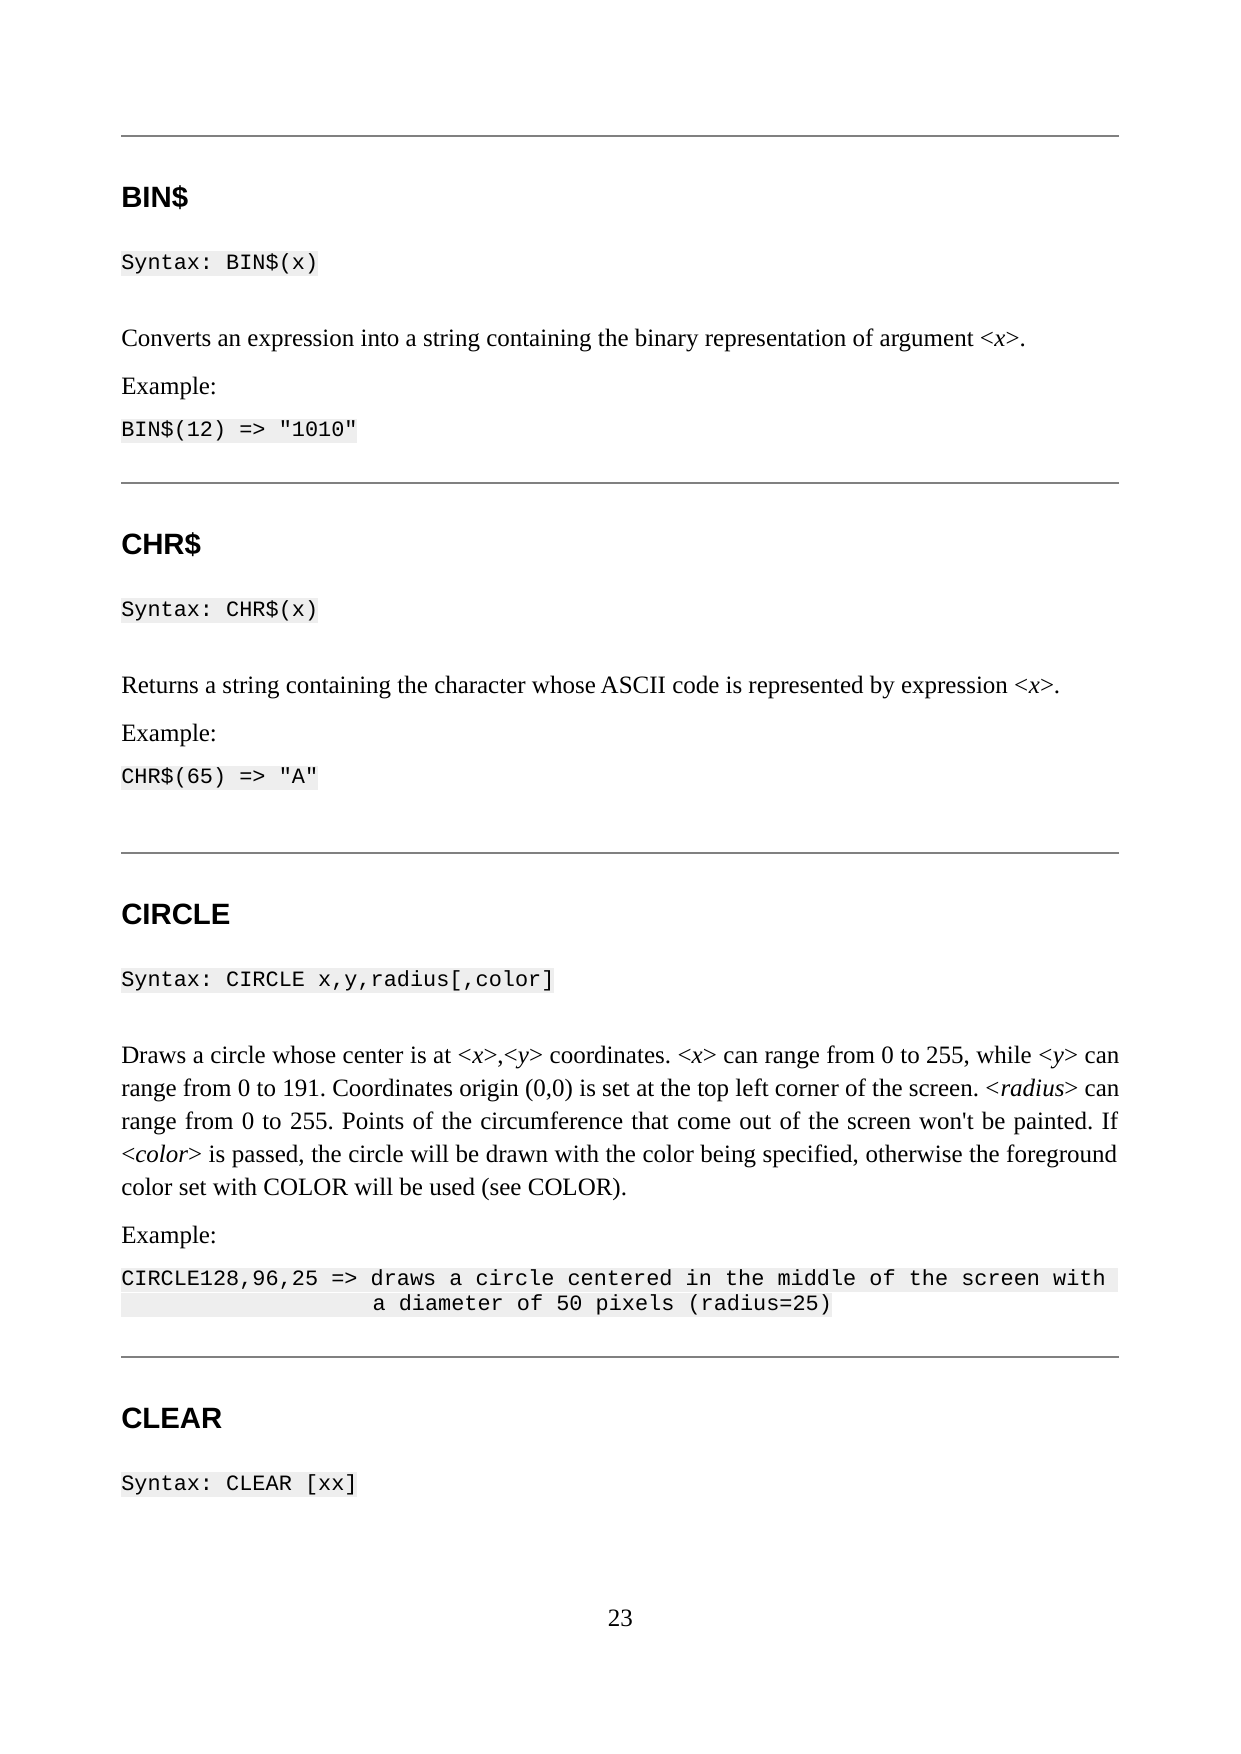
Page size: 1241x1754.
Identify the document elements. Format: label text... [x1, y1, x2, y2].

subtitle CLEAR [121, 1401, 1119, 1434]
text Converts an expression into a string containing the binary representation of argument <x>. [121, 323, 1119, 352]
text Syntax: BIN$(x) [292, 251, 305, 276]
text BIN$(12) => "1010" [121, 418, 1119, 443]
text Syntax: CHR$(x) [318, 598, 1119, 623]
text Syntax: CLEAR [xx] [357, 1472, 1119, 1497]
text Example: [121, 371, 1119, 400]
subtitle CIRCLE [121, 897, 1119, 931]
subtitle BIN$ [121, 180, 1119, 214]
text Draws a circle whose center is at <x>,<y> coordinates. <x> can range from 0 to 255, while <y> can range from 0 to 191. Coordinates origin (0,0) is set at the top left corner of the screen. <radius> can range from 0 to 255. Points of the circumference that come out of the screen won't be painted. If <color> is passed, the circle will be drawn with the color being specified, otherwise the foreground color set with COLOR will be used (see COLOR). [121, 1040, 1119, 1201]
text Example: [121, 718, 1119, 747]
text Syntax: BIN$(x) [318, 251, 1119, 276]
subtitle CHR$ [121, 527, 1119, 561]
text Syntax: CIRCLE x,y,radius[,color] [554, 968, 1119, 993]
text CIRCLE128,96,25 => draws a circle centered in the middle of the screen with a diameter of 50 pixels (radius=25) [121, 1268, 1119, 1317]
text Returns a string containing the character whose ASCII code is represented by expression <x>. [121, 670, 1119, 699]
text Example: [121, 1220, 1119, 1249]
text CHR$(65) => "A" [318, 766, 1119, 790]
